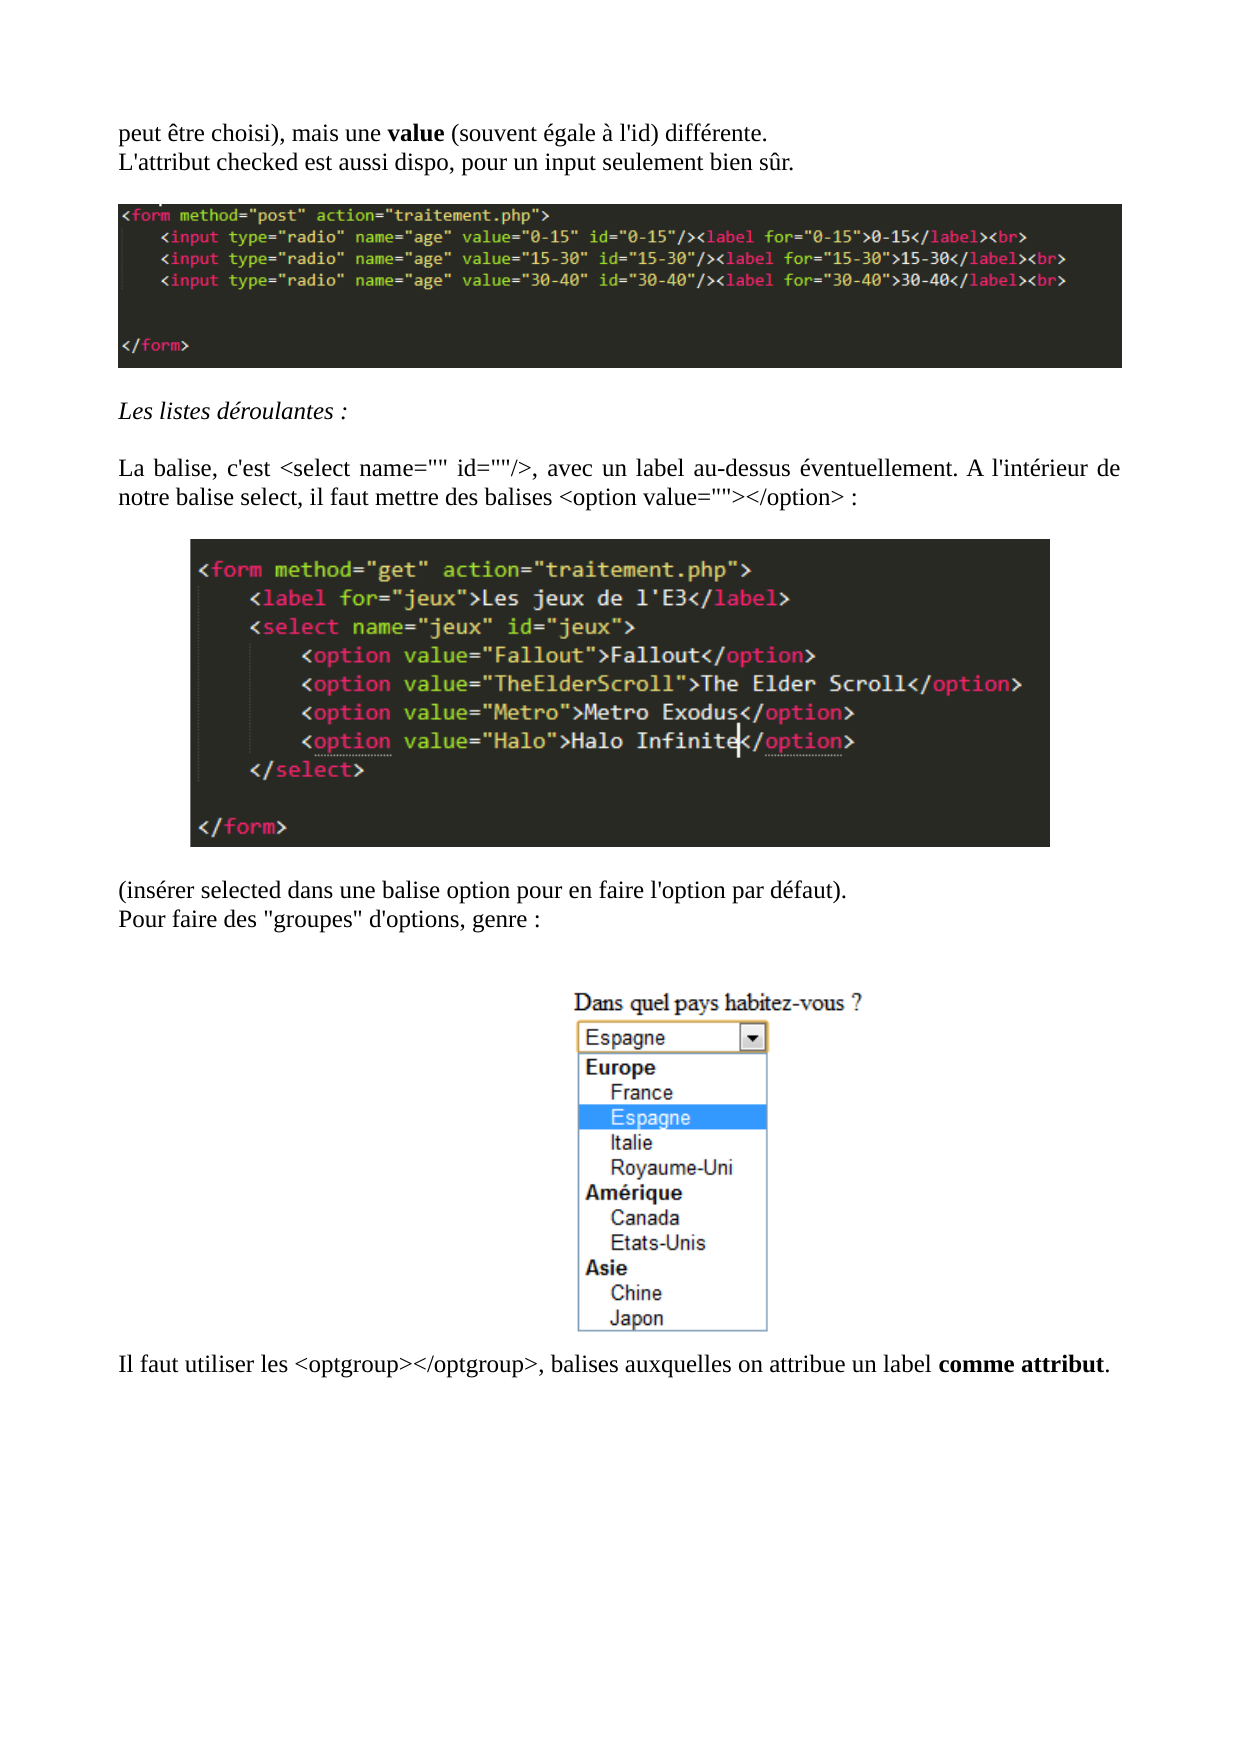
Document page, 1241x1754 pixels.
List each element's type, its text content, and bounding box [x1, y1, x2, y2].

text Il faut utiliser les <optgroup></optgroup>, balises auxquelles on attribue un label comme attribut. [118, 961, 1122, 1378]
text peut être choisi), mais une value (souvent égale à l'id) différente. [118, 118, 1122, 147]
text Pour faire des "groupes" d'options, genre : [118, 904, 1122, 932]
picture [567, 973, 892, 1349]
text L'attribut checked est aussi dispo, pour un input seulement bien sûr. [118, 147, 1122, 176]
text (insérer selected dans une balise option pour en faire l'option par défaut). [118, 875, 1122, 904]
text La balise, c'est <select name="" id=""/>, avec un label au-dessus éventuellement. A l'intérieur de notre balise select, il faut mettre des balises <option value=""></option> : [118, 453, 1122, 511]
text Les listes déroulantes : [118, 396, 1122, 425]
